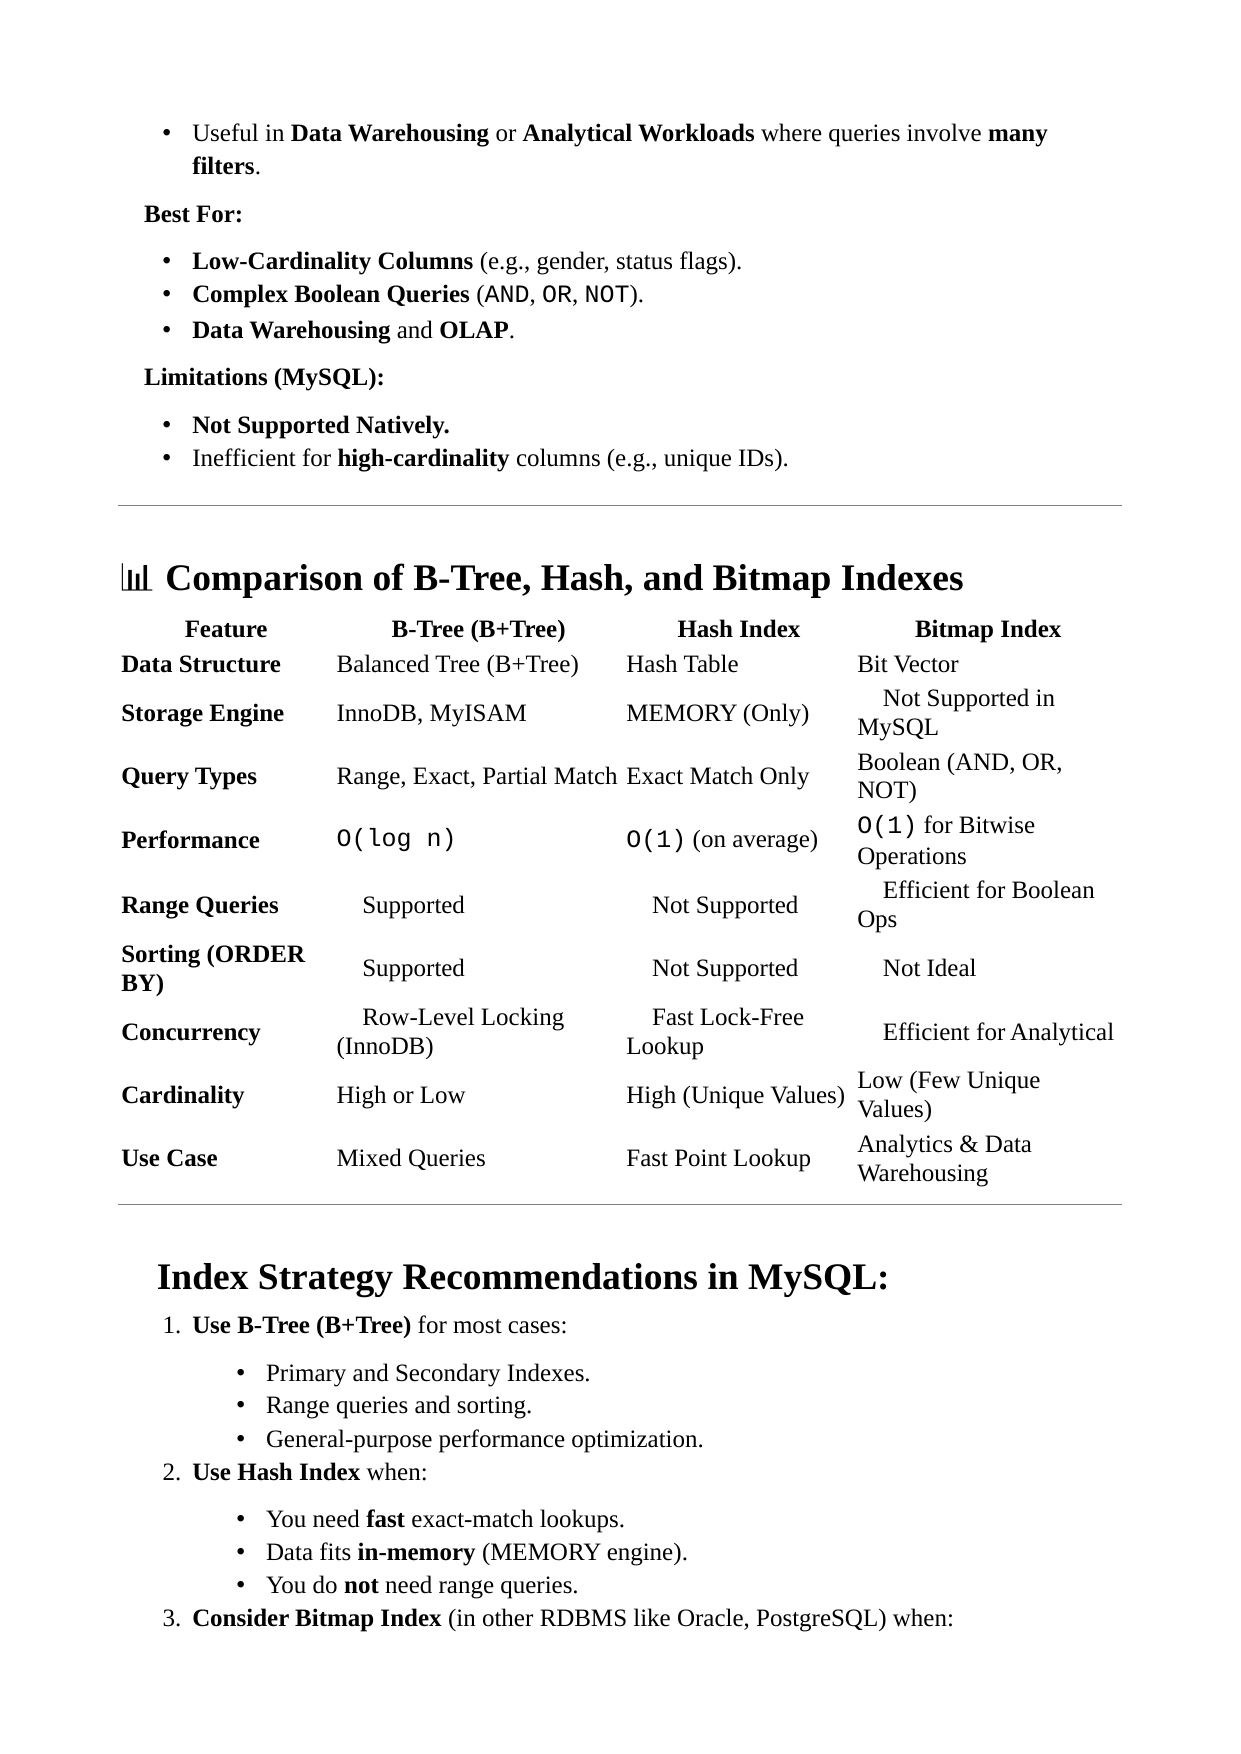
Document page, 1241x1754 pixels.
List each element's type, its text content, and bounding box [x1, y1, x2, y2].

table_cell O(log n) [334, 807, 623, 873]
table_cell Range, Exact, Partial Match [334, 744, 623, 807]
table_cell Boolean (AND, OR, NOT) [854, 744, 1122, 807]
list Data Warehousing and OLAP. [162, 315, 1122, 343]
list Use B-Tree (B+Tree) for most cases: [162, 1310, 1122, 1339]
table_cell Use Case [118, 1126, 333, 1189]
table_cell Balanced Tree (B+Tree) [334, 646, 623, 681]
list General-purpose performance optimization. [236, 1424, 1122, 1452]
table_cell Analytics & Data Warehousing [854, 1126, 1122, 1189]
table_cell High or Low [334, 1063, 623, 1126]
list You do not need range queries. [236, 1570, 1122, 1599]
table_cell High (Unique Values) [623, 1063, 854, 1126]
list Primary and Secondary Indexes. [236, 1358, 1122, 1386]
list Consider Bitmap Index (in other RDBMS like Oracle, PostgreSQL) when: [162, 1603, 1122, 1632]
table_cell Data Structure [118, 646, 333, 681]
table_cell Low (Few Unique Values) [854, 1063, 1122, 1126]
subtitle 📊 Comparison of B-Tree, Hash, and Bitmap Indexes [118, 556, 1122, 599]
table_cell Bit Vector [854, 646, 1122, 681]
list Range queries and sorting. [236, 1391, 1122, 1419]
table_cell ✅ Efficient for Boolean Ops [854, 873, 1122, 936]
table_cell ❌ Not Supported [623, 873, 854, 936]
list You need fast exact-match lookups. [236, 1504, 1122, 1533]
table_cell ❌ Not Supported in MySQL [854, 681, 1122, 744]
table_cell Range Queries [118, 873, 333, 936]
table_cell ✅ Fast Lock-Free Lookup [623, 999, 854, 1063]
table_cell ❌ Not Ideal [854, 936, 1122, 999]
table_cell Exact Match Only [623, 744, 854, 807]
table_header Hash Index [623, 611, 854, 646]
table_cell Mixed Queries [334, 1126, 623, 1189]
table_cell Storage Engine [118, 681, 333, 744]
table_cell Hash Table [623, 646, 854, 681]
list Low-Cardinality Columns (e.g., gender, status flags). [162, 246, 1122, 275]
table_cell Sorting (ORDER BY) [118, 936, 333, 999]
table_cell Query Types [118, 744, 333, 807]
list Data fits in-memory (MEMORY engine). [236, 1537, 1122, 1566]
table_cell ✅ Supported [334, 873, 623, 936]
table_cell InnoDB, MyISAM [334, 681, 623, 744]
list Use Hash Index when: [162, 1457, 1122, 1485]
table_cell ✅ Supported [334, 936, 623, 999]
list Inefficient for high-cardinality columns (e.g., unique IDs). [162, 443, 1122, 472]
text ❌ Limitations (MySQL): [118, 362, 1122, 391]
list Complex Boolean Queries (AND, OR, NOT). [162, 279, 1122, 310]
table_cell O(1) for Bitwise Operations [854, 807, 1122, 873]
subtitle 📌 Index Strategy Recommendations in MySQL: [118, 1254, 1122, 1297]
table_cell Performance [118, 807, 333, 873]
table_header Bitmap Index [854, 611, 1122, 646]
table_cell ✅ Row-Level Locking (InnoDB) [334, 999, 623, 1063]
table_cell ✅ Efficient for Analytical [854, 999, 1122, 1063]
list Not Supported Natively. [162, 410, 1122, 439]
table_cell Cardinality [118, 1063, 333, 1126]
text ✅ Best For: [118, 199, 1122, 227]
table_cell Fast Point Lookup [623, 1126, 854, 1189]
table_cell Concurrency [118, 999, 333, 1063]
table_cell MEMORY (Only) [623, 681, 854, 744]
table_cell ❌ Not Supported [623, 936, 854, 999]
table_header B-Tree (B+Tree) [334, 611, 623, 646]
list Useful in Data Warehousing or Analytical Workloads where queries involve many filters. [162, 118, 1122, 180]
table_header Feature [118, 611, 333, 646]
table_cell O(1) (on average) [623, 807, 854, 873]
